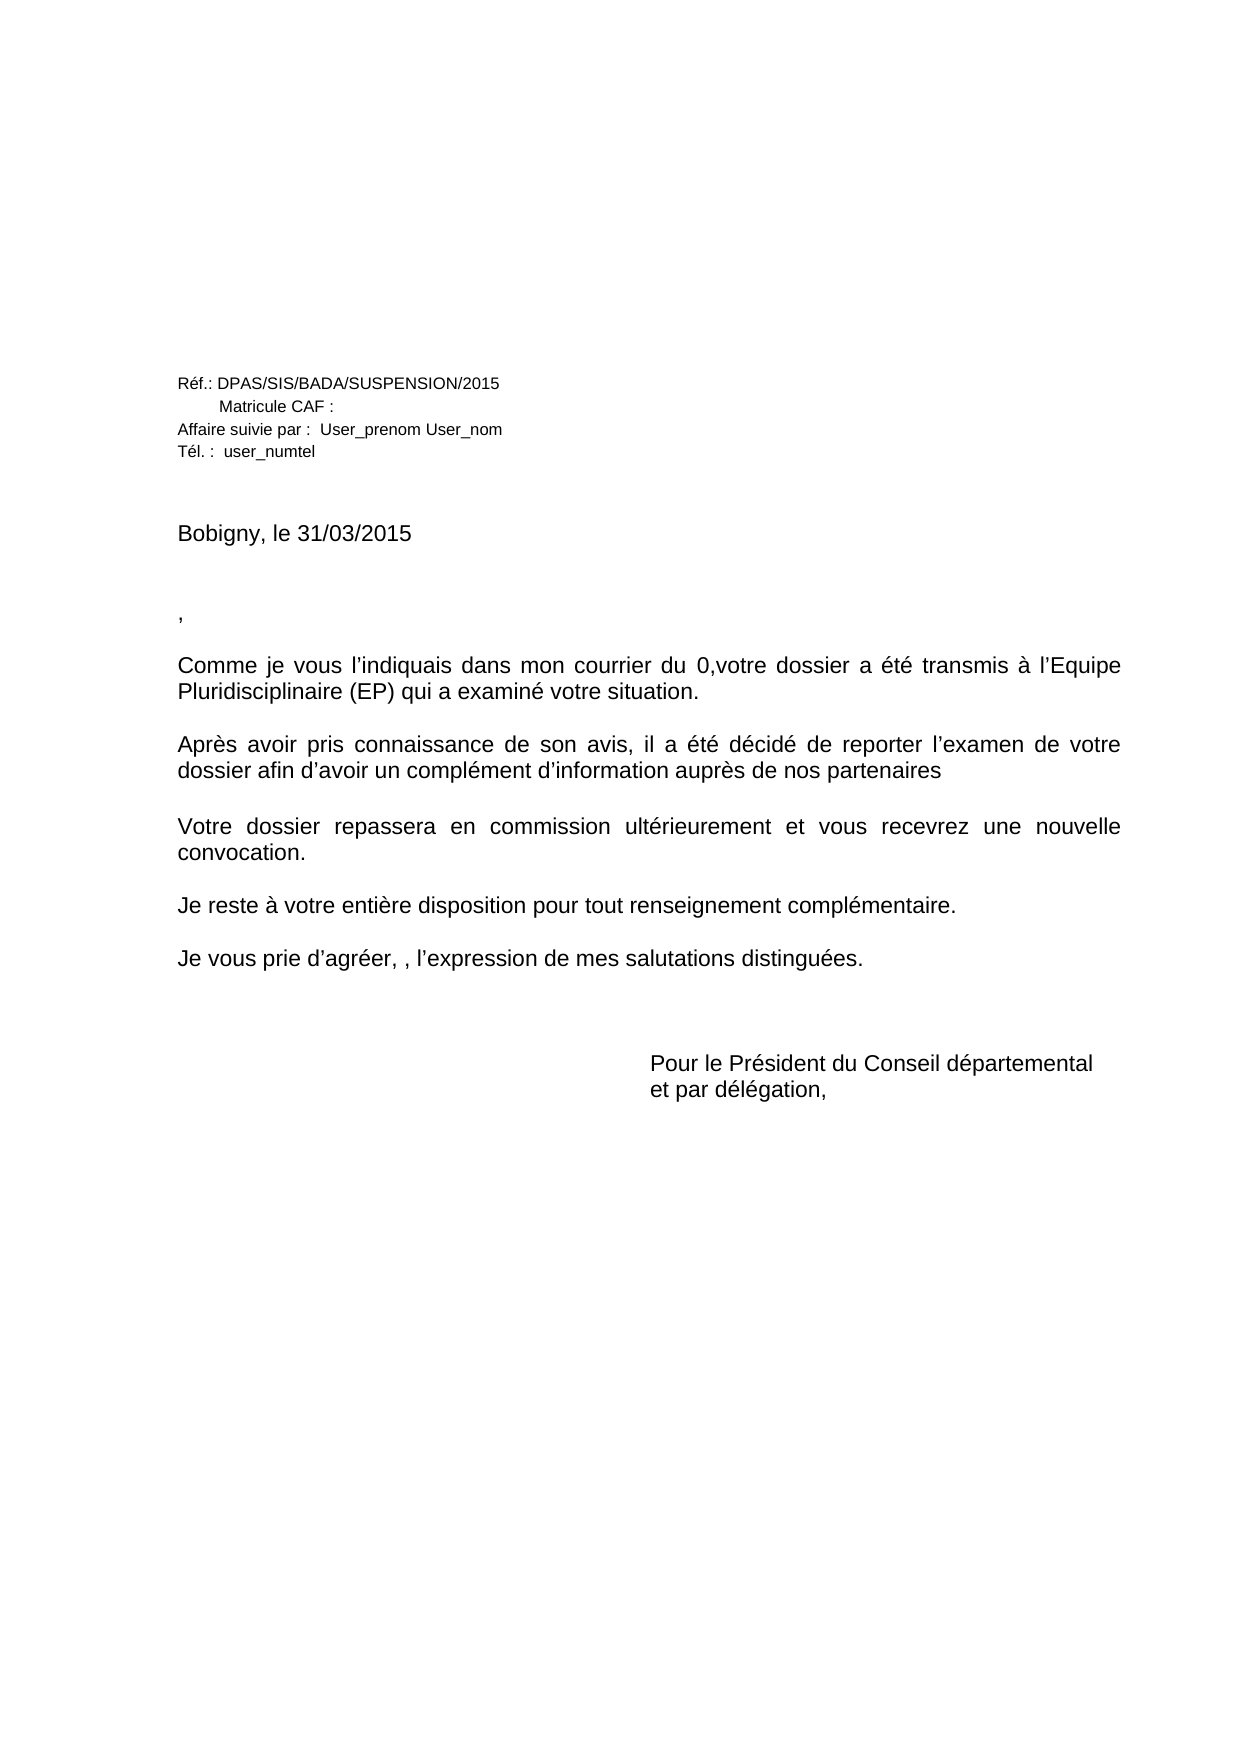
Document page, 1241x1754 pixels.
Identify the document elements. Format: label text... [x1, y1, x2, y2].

table_cell [650, 371, 1122, 546]
text et par délégation, [650, 1076, 1122, 1103]
table_cell [650, 271, 1122, 371]
text , [177, 599, 1122, 625]
text Pour le Président du Conseil départemental [650, 1050, 1122, 1076]
table_cell [177, 271, 649, 371]
text Je vous prie d’agréer, , l’expression de mes salutations distinguées. [177, 945, 1122, 971]
text Je reste à votre entière disposition pour tout renseignement complémentaire. [177, 892, 1122, 918]
table_header [650, 233, 1122, 271]
text Votre dossier repassera en commission ultérieurement et vous recevrez une nouvelle convocation. [177, 813, 1122, 866]
text Comme je vous l’indiquais dans mon courrier du 0,votre dossier a été transmis à l’Equipe Pluridisciplinaire (EP) qui a examiné votre situation. [177, 652, 1122, 704]
text Après avoir pris connaissance de son avis, il a été décidé de reporter l’examen de votre dossier afin d’avoir un complément d’information auprès de nos partenaires [177, 731, 1122, 783]
table_header [177, 233, 649, 271]
table_cell Réf.: DPAS/SIS/BADA/SUSPENSION/2015 Matricule CAF : Affaire suivie par : user_prenom user_nom Tél. : user_numtel Bobigny, le 31/03/2015 [177, 371, 649, 546]
